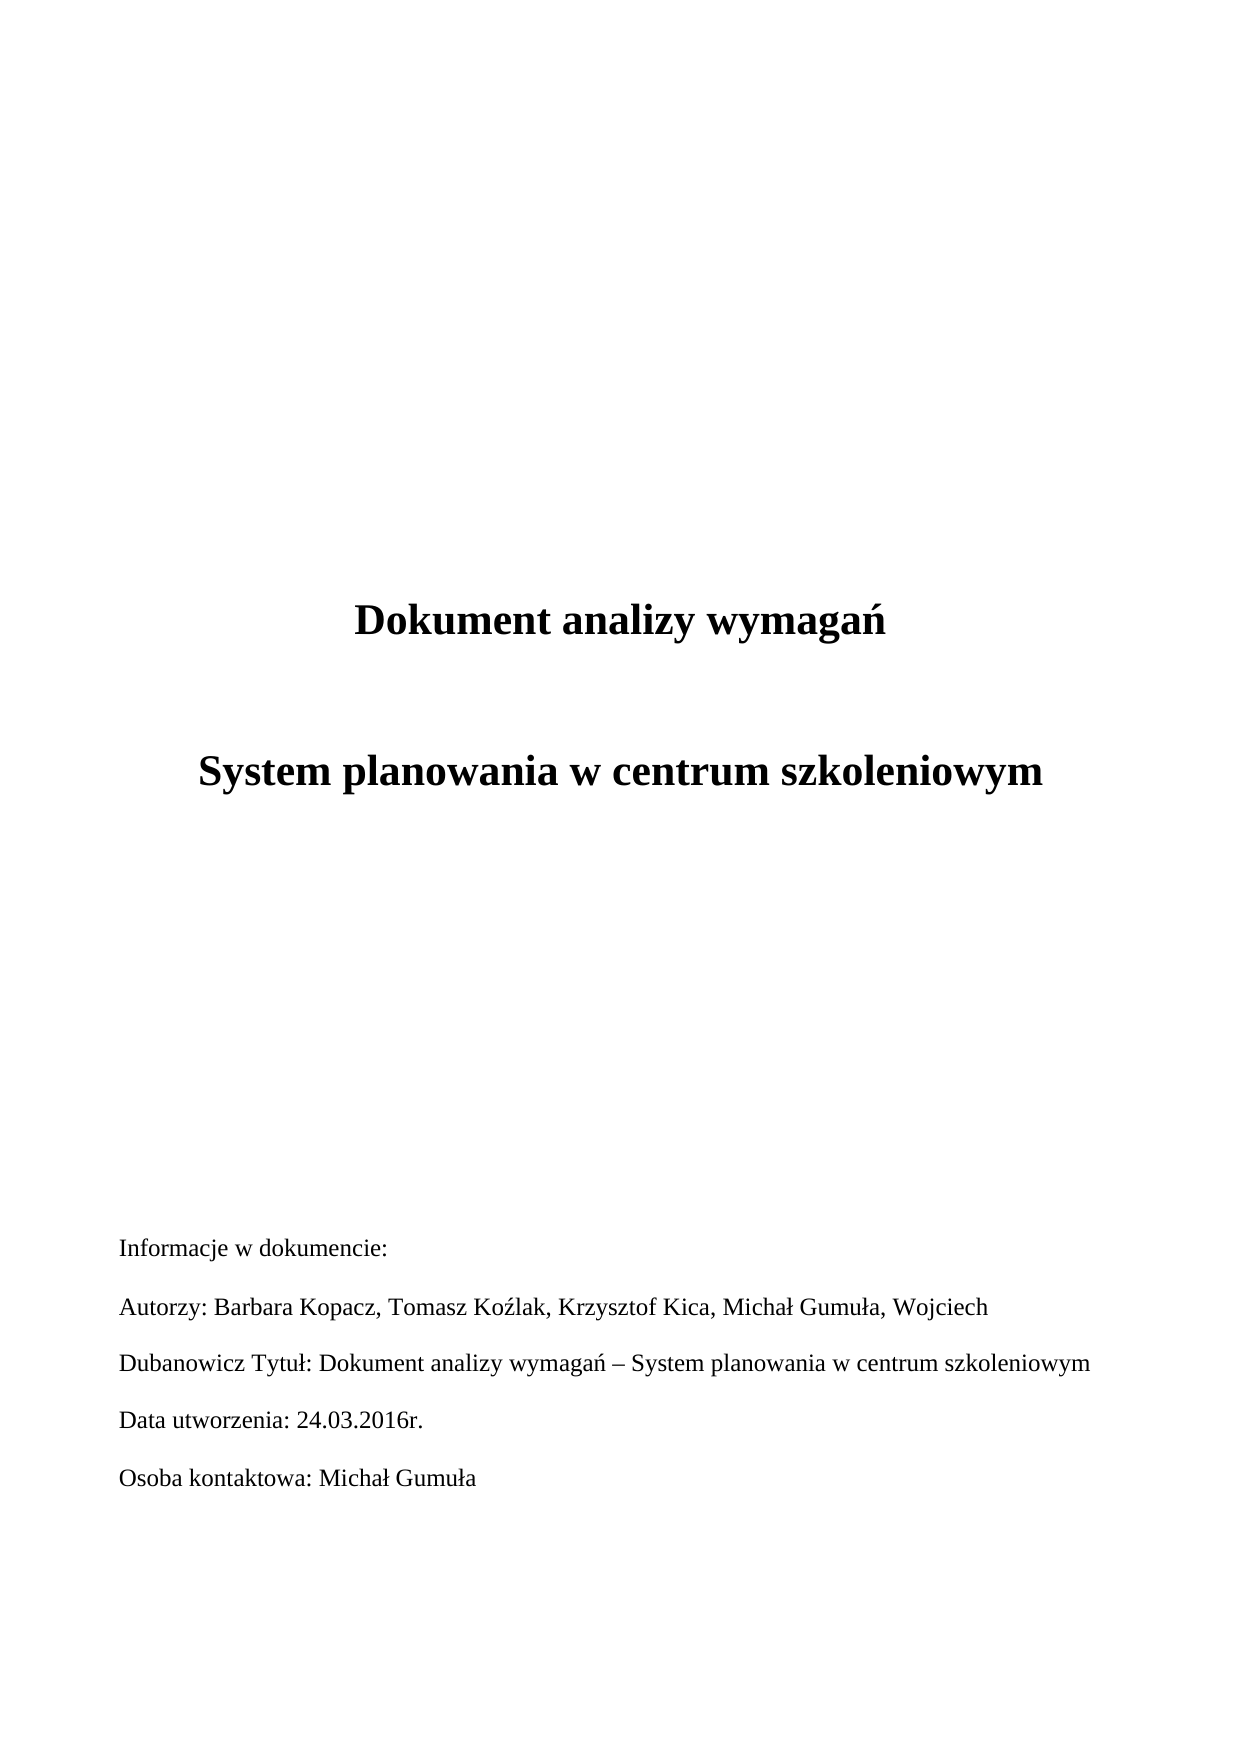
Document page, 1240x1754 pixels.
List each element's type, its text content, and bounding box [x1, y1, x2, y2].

text Informacje w dokumencie: [119, 1233, 1114, 1262]
text System planowania w centrum szkoleniowym [198, 745, 1114, 795]
text Data utworzenia: 24.03.2016r. [119, 1405, 1114, 1434]
text Osoba kontaktowa: Michał Gumuła [119, 1463, 1114, 1492]
text Dokument analizy wymagań [354, 595, 1114, 644]
text Autorzy: Barbara Kopacz, Tomasz Koźlak, Krzysztof Kica, Michał Gumuła, Wojciech Dubanowicz Tytuł: Dokument analizy wymagań – System planowania w centrum szkoleniowym [119, 1292, 1114, 1377]
